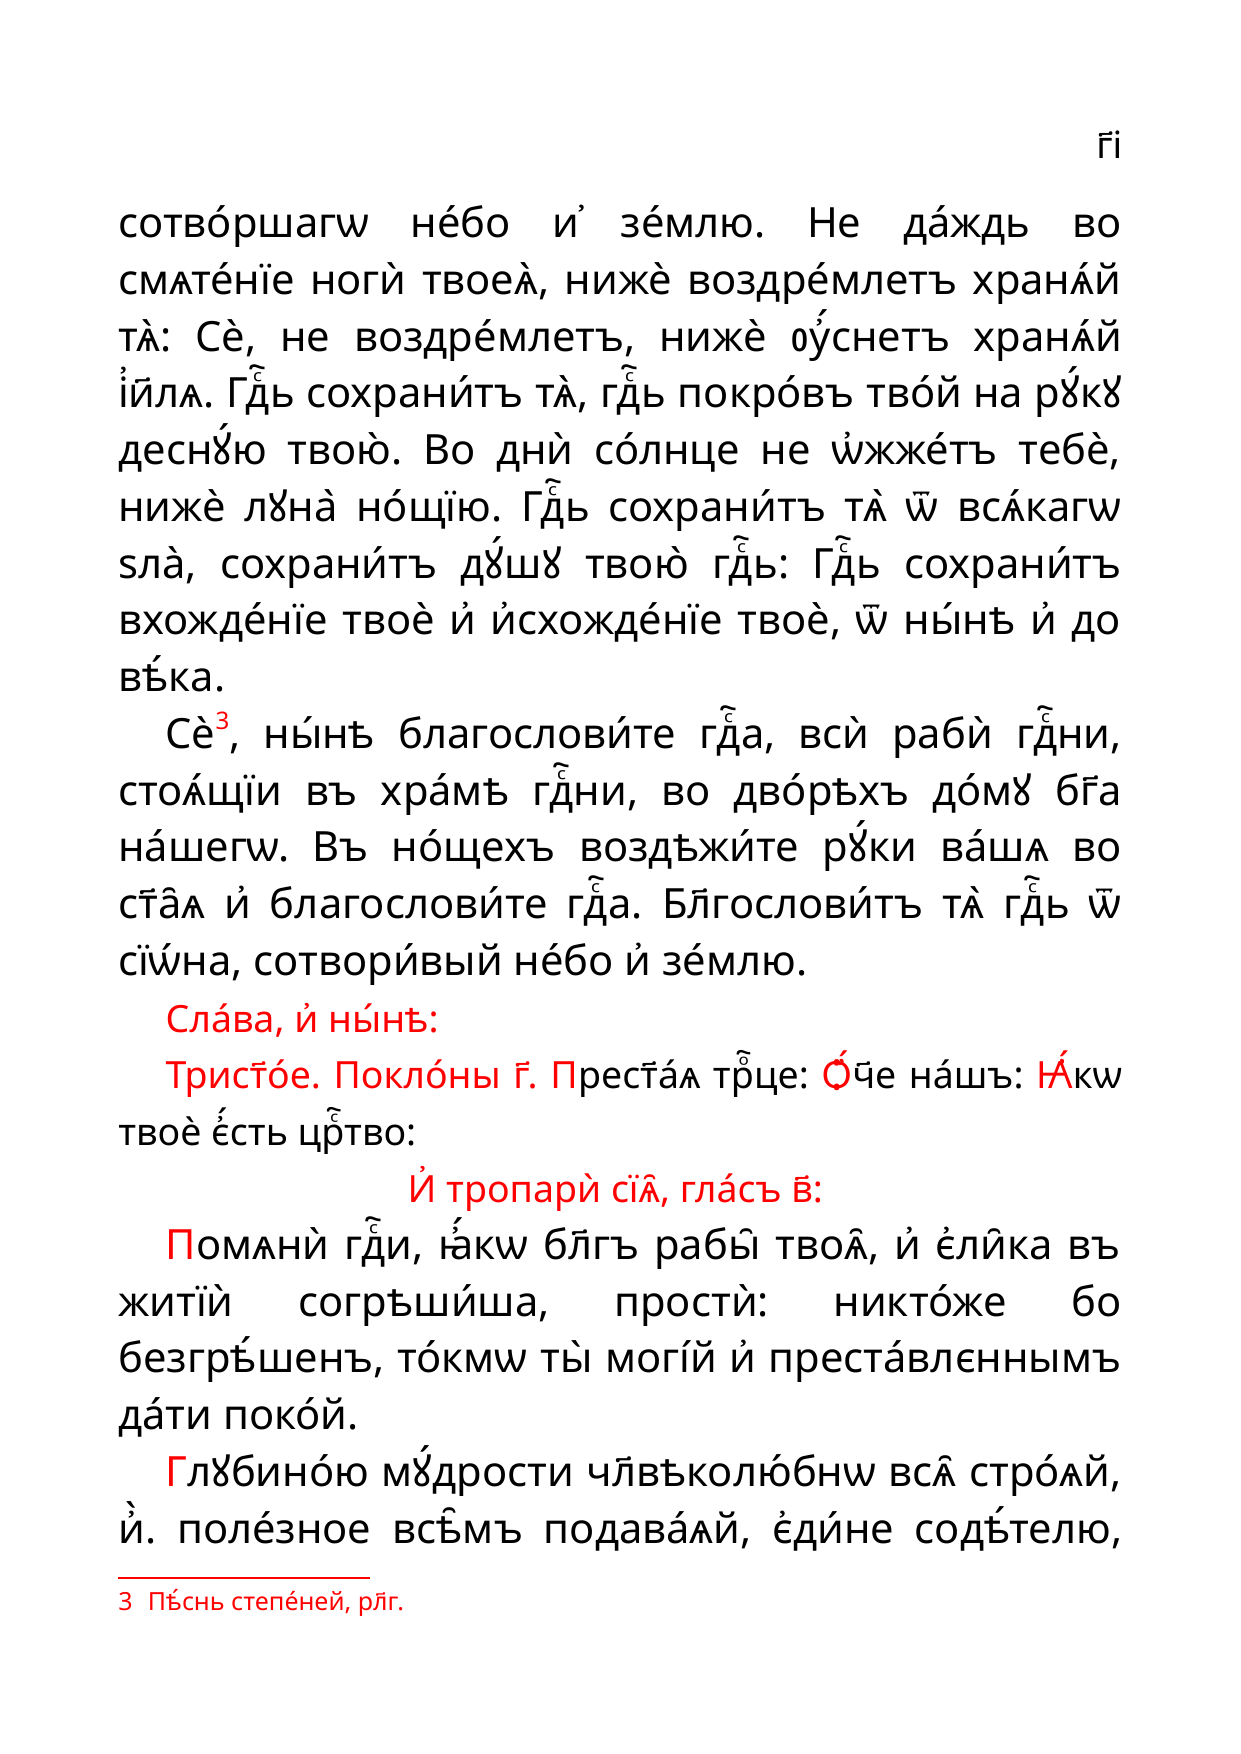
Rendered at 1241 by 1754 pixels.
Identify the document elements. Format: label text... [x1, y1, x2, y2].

text Сѐ, ны́нѣ благослови́те гдⷭ҇а, всѝ рабѝ гдⷭ҇ни, стоѧ́щїи въ хра́мѣ гдⷭ҇ни, во дво́рѣхъ до́мꙋ бг҃а на́шегѡ. Въ но́щехъ воздѣжи́те рꙋ́ки ва́шѧ во ст҃а̑ѧ и҆ благослови́те гдⷭ҇а. Бл҃гослови́тъ тѧ̀ гдⷭ҇ь ѿ сїѡ́на, сотвори́вый не́бо и҆ зе́млю. [118, 704, 1122, 988]
text Пѣ́снь степе́ней, рл҃г. [118, 1584, 1122, 1618]
text сотво́ршагѡ не́бо и҆ зе́млю. Не да́ждь во смѧте́нїе ногѝ твоеѧ̀, нижѐ воздре́млетъ хранѧ́й тѧ̀: Сѐ, не воздре́млетъ, нижѐ ᲂу҆́снетъ хранѧ́й і҆и҃лѧ. Гдⷭ҇ь сохрани́тъ тѧ̀, гдⷭ҇ь покро́въ тво́й на рꙋ́кꙋ деснꙋ́ю твою̀. Во днѝ со́лнце не ѡ҆жже́тъ тебѐ, нижѐ лꙋна̀ но́щїю. Гдⷭ҇ь сохрани́тъ тѧ̀ ѿ всѧ́кагѡ ѕла̀, сохрани́тъ дꙋ́шꙋ твою̀ гдⷭ҇ь: Гдⷭ҇ь сохрани́тъ вхожде́нїе твоѐ и҆ и҆схожде́нїе твоѐ, ѿ ны́нѣ и҆ до вѣ́ка. [118, 193, 1122, 704]
text Трист҃о́е. Покло́ны г҃. Прест҃а́ѧ трⷪ҇це: Ѻ҆́ч҃е на́шъ: Ꙗ҆́кѡ твоѐ є҆́сть црⷭ҇тво: [118, 1043, 1122, 1157]
text Помѧнѝ гдⷭ҇и, ꙗ҆́кѡ бл҃гъ рабы̑ твоѧ̑, и҆ є҆ли̑ка въ житїѝ согрѣши́ша, простѝ: никто́же бо безгрѣ́шенъ, то́кмѡ ты̀ могі́й и҆ преста́влєннымъ да́ти поко́й. [118, 1213, 1122, 1442]
text Глꙋбино́ю мꙋ́дрости чл҃вѣколю́бнѡ всѧ̑ стро́ѧй, и҆̀. поле́зное всѣ̑мъ подава́ѧй, є҆ди́не содѣ́телю, [118, 1442, 1122, 1555]
text Сла́ва, и҆ ны́нѣ: [118, 988, 1122, 1043]
text И҆ тропарѝ сїѧ̑, гла́съ в҃: [118, 1157, 1122, 1213]
